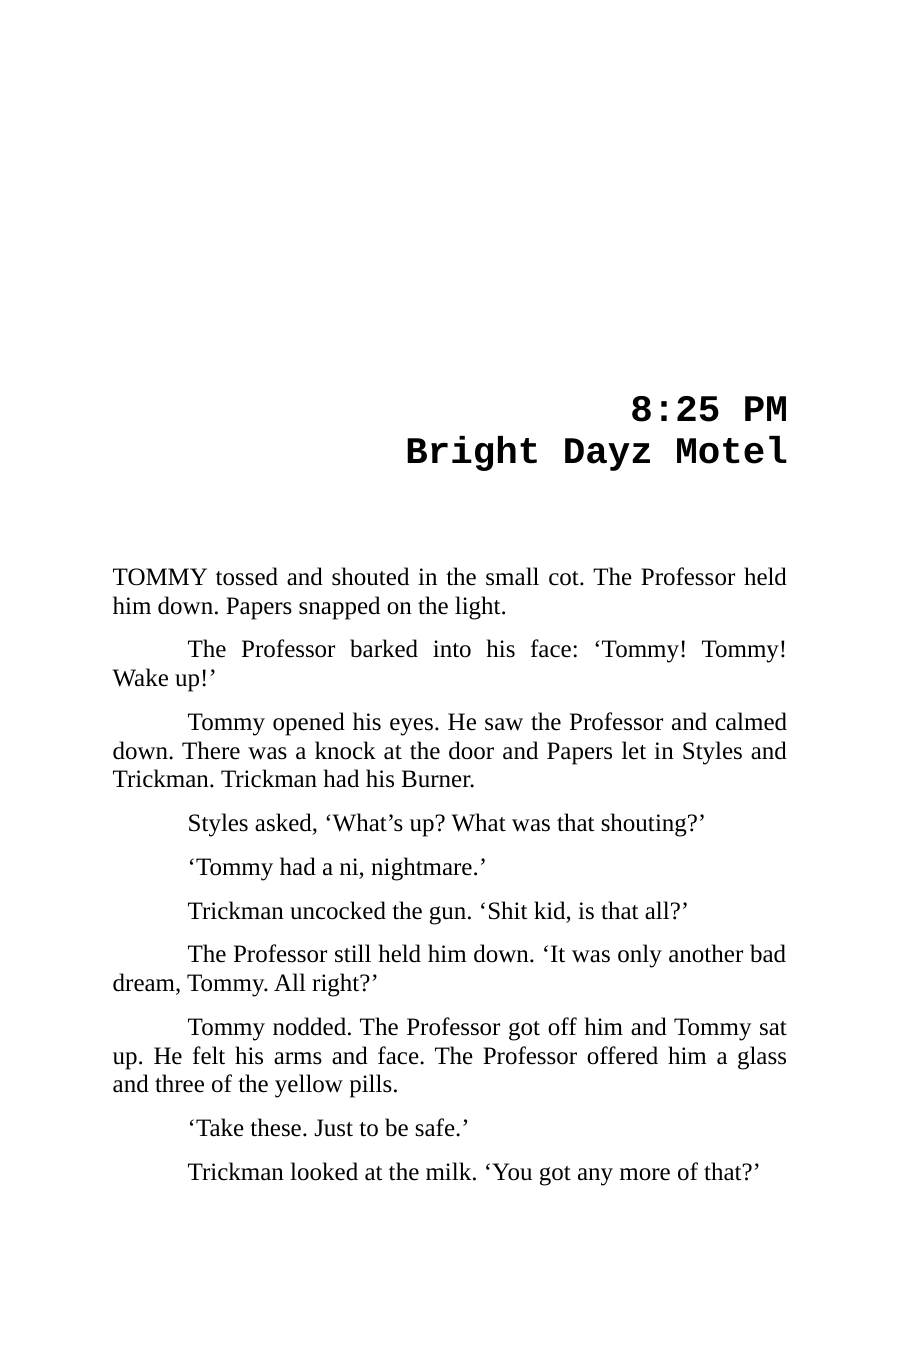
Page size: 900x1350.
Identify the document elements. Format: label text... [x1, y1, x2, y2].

text Tommy nodded. The Professor got off him and Tommy sat up. He felt his arms and face. The Professor offered him a glass and three of the yellow pills. [112, 1012, 787, 1098]
text ‘Tommy had a ni, nightmare.’ [112, 852, 787, 881]
text Trickman uncocked the gun. ‘Shit kid, is that all?’ [112, 896, 787, 924]
subtitle 8:25 PM Bright Dayz Motel [112, 390, 787, 475]
text Trickman looked at the milk. ‘You got any more of that?’ [112, 1157, 787, 1186]
text The Professor still held him down. ‘It was only another bad dream, Tommy. All right?’ [112, 939, 787, 997]
text Styles asked, ‘What’s up? What was that shouting?’ [112, 808, 787, 837]
text The Professor barked into his face: ‘Tommy! Tommy! Wake up!’ [112, 634, 787, 692]
text TOMMY tossed and shouted in the small cot. The Professor held him down. Papers snapped on the light. [112, 562, 787, 619]
text ‘Take these. Just to be safe.’ [112, 1113, 787, 1142]
text Tommy opened his eyes. He saw the Professor and calmed down. There was a knock at the door and Papers let in Styles and Trickman. Trickman had his Burner. [112, 707, 787, 793]
